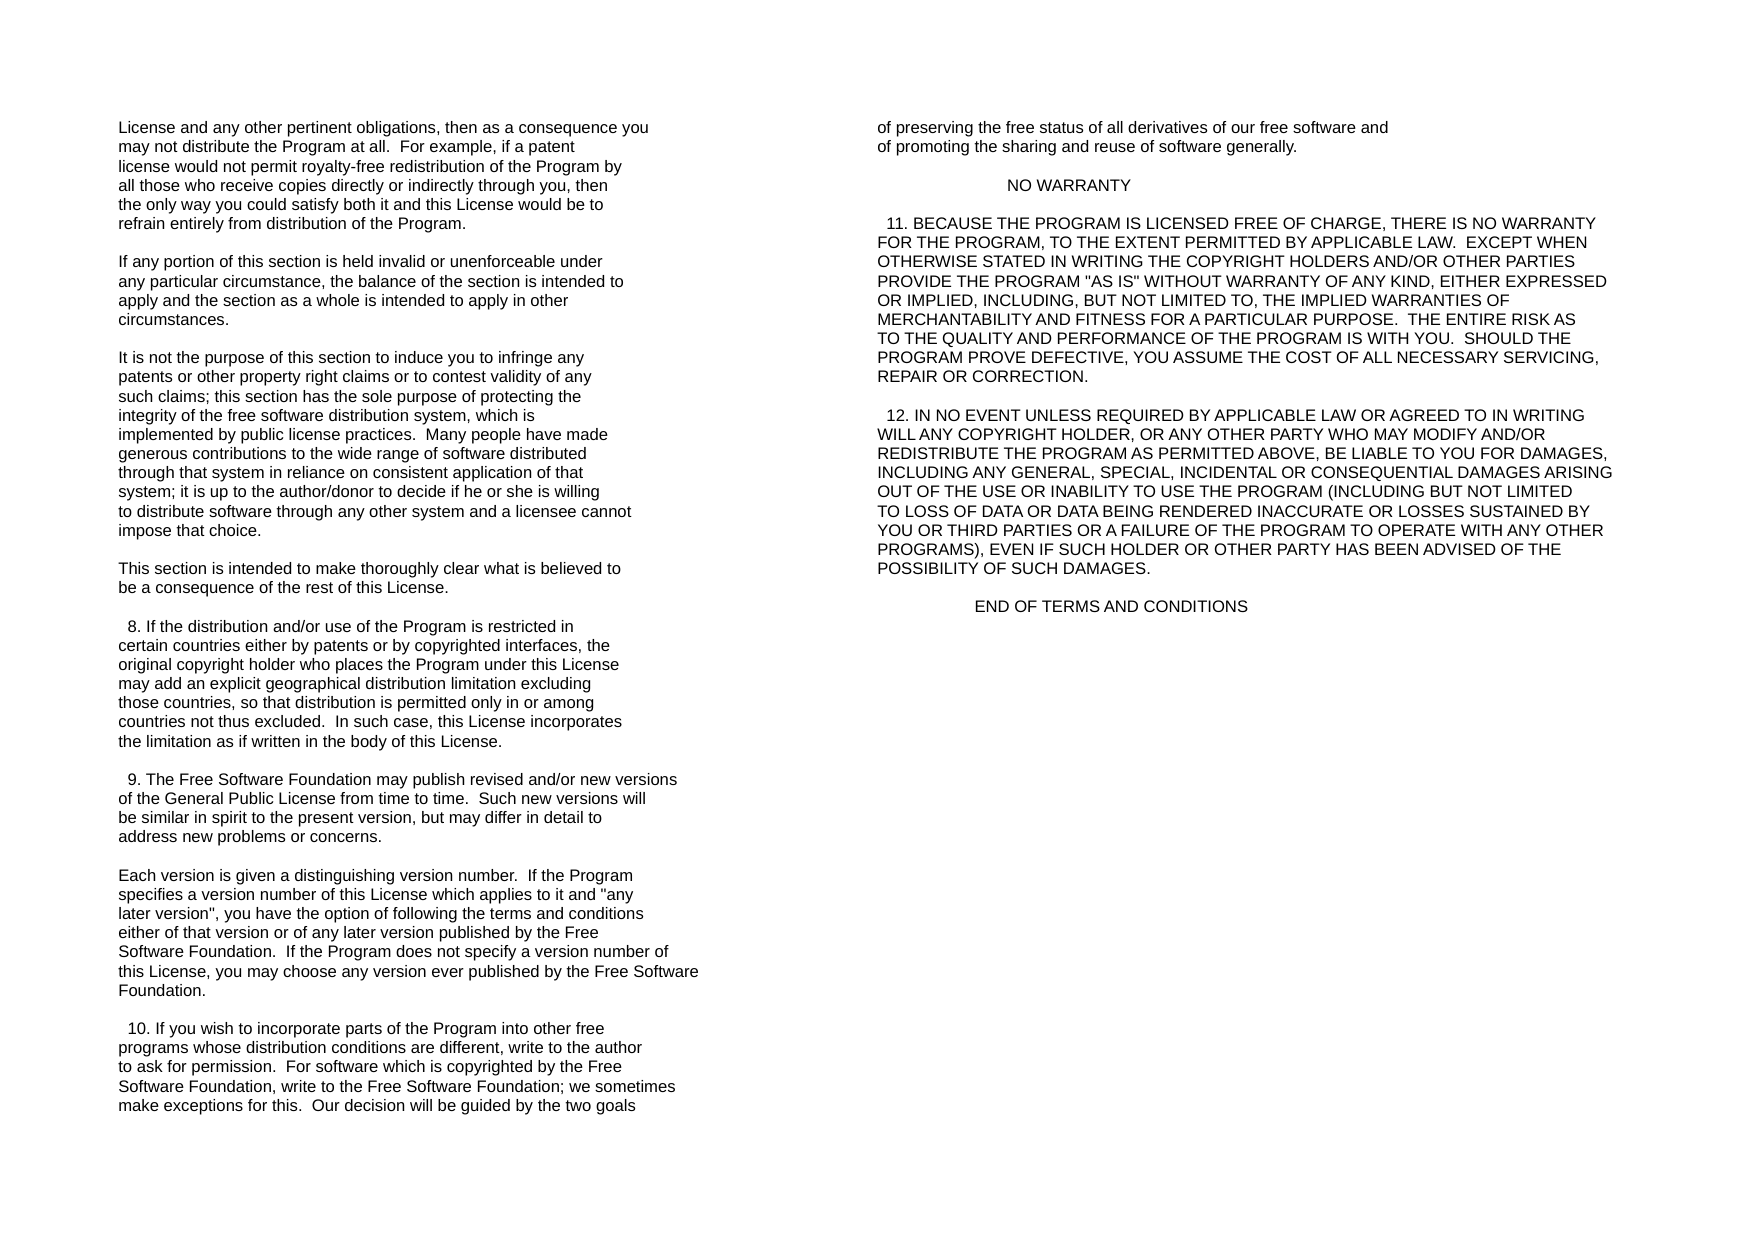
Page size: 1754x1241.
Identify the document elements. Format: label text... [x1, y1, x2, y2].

text those countries, so that distribution is permitted only in or among [118, 693, 877, 712]
text to ask for permission. For software which is copyrighted by the Free [118, 1057, 877, 1076]
text impose that choice. [118, 521, 877, 540]
text may not distribute the Program at all. For example, if a patent [118, 137, 877, 156]
text such claims; this section has the sole purpose of protecting the [118, 386, 877, 406]
text be similar in spirit to the present version, but may differ in detail to [118, 808, 877, 827]
text of preserving the free status of all derivatives of our free software and [877, 118, 1636, 137]
text either of that version or of any later version published by the Free [118, 923, 877, 942]
text make exceptions for this. Our decision will be guided by the two goals [118, 1096, 877, 1115]
text PROGRAMS), EVEN IF SUCH HOLDER OR OTHER PARTY HAS BEEN ADVISED OF THE [877, 540, 1636, 559]
text 8. If the distribution and/or use of the Program is restricted in [118, 616, 877, 636]
text REPAIR OR CORRECTION. [877, 367, 1636, 386]
text TO LOSS OF DATA OR DATA BEING RENDERED INACCURATE OR LOSSES SUSTAINED BY [877, 501, 1636, 521]
text OTHERWISE STATED IN WRITING THE COPYRIGHT HOLDERS AND/OR OTHER PARTIES [877, 252, 1636, 271]
text the limitation as if written in the body of this License. [118, 731, 877, 751]
text 9. The Free Software Foundation may publish revised and/or new versions [118, 770, 877, 789]
text 12. IN NO EVENT UNLESS REQUIRED BY APPLICABLE LAW OR AGREED TO IN WRITING [877, 406, 1636, 425]
text through that system in reliance on consistent application of that [118, 463, 877, 482]
text all those who receive copies directly or indirectly through you, then [118, 176, 877, 195]
text later version", you have the option of following the terms and conditions [118, 904, 877, 923]
text programs whose distribution conditions are different, write to the author [118, 1038, 877, 1057]
text License and any other pertinent obligations, then as a consequence you [118, 118, 877, 137]
text PROVIDE THE PROGRAM "AS IS" WITHOUT WARRANTY OF ANY KIND, EITHER EXPRESSED [877, 271, 1636, 291]
text NO WARRANTY [877, 176, 1636, 195]
text address new problems or concerns. [118, 827, 877, 846]
text this License, you may choose any version ever published by the Free Software [118, 961, 877, 981]
text apply and the section as a whole is intended to apply in other [118, 291, 877, 310]
text system; it is up to the author/donor to decide if he or she is willing [118, 482, 877, 501]
text to distribute software through any other system and a licensee cannot [118, 501, 877, 521]
text This section is intended to make thoroughly clear what is believed to [118, 559, 877, 578]
text FOR THE PROGRAM, TO THE EXTENT PERMITTED BY APPLICABLE LAW. EXCEPT WHEN [877, 233, 1636, 252]
text be a consequence of the rest of this License. [118, 578, 877, 597]
text OUT OF THE USE OR INABILITY TO USE THE PROGRAM (INCLUDING BUT NOT LIMITED [877, 482, 1636, 501]
text YOU OR THIRD PARTIES OR A FAILURE OF THE PROGRAM TO OPERATE WITH ANY OTHER [877, 521, 1636, 540]
text REDISTRIBUTE THE PROGRAM AS PERMITTED ABOVE, BE LIABLE TO YOU FOR DAMAGES, [877, 444, 1636, 463]
text countries not thus excluded. In such case, this License incorporates [118, 712, 877, 731]
text Software Foundation, write to the Free Software Foundation; we sometimes [118, 1076, 877, 1096]
text implemented by public license practices. Many people have made [118, 425, 877, 444]
text Software Foundation. If the Program does not specify a version number of [118, 942, 877, 961]
text MERCHANTABILITY AND FITNESS FOR A PARTICULAR PURPOSE. THE ENTIRE RISK AS [877, 310, 1636, 329]
text END OF TERMS AND CONDITIONS [877, 597, 1636, 616]
text Foundation. [118, 981, 877, 1000]
text 10. If you wish to incorporate parts of the Program into other free [118, 1019, 877, 1038]
text circumstances. [118, 310, 877, 329]
text OR IMPLIED, INCLUDING, BUT NOT LIMITED TO, THE IMPLIED WARRANTIES OF [877, 291, 1636, 310]
text of promoting the sharing and reuse of software generally. [877, 137, 1636, 156]
text the only way you could satisfy both it and this License would be to [118, 195, 877, 214]
text If any portion of this section is held invalid or unenforceable under [118, 252, 877, 271]
text may add an explicit geographical distribution limitation excluding [118, 674, 877, 693]
text INCLUDING ANY GENERAL, SPECIAL, INCIDENTAL OR CONSEQUENTIAL DAMAGES ARISING [877, 463, 1636, 482]
text integrity of the free software distribution system, which is [118, 406, 877, 425]
text original copyright holder who places the Program under this License [118, 655, 877, 674]
text refrain entirely from distribution of the Program. [118, 214, 877, 233]
text certain countries either by patents or by copyrighted interfaces, the [118, 636, 877, 655]
text license would not permit royalty-free redistribution of the Program by [118, 156, 877, 176]
text patents or other property right claims or to contest validity of any [118, 367, 877, 386]
text It is not the purpose of this section to induce you to infringe any [118, 348, 877, 367]
text TO THE QUALITY AND PERFORMANCE OF THE PROGRAM IS WITH YOU. SHOULD THE [877, 329, 1636, 348]
text specifies a version number of this License which applies to it and "any [118, 885, 877, 904]
text WILL ANY COPYRIGHT HOLDER, OR ANY OTHER PARTY WHO MAY MODIFY AND/OR [877, 425, 1636, 444]
text PROGRAM PROVE DEFECTIVE, YOU ASSUME THE COST OF ALL NECESSARY SERVICING, [877, 348, 1636, 367]
text generous contributions to the wide range of software distributed [118, 444, 877, 463]
text POSSIBILITY OF SUCH DAMAGES. [877, 559, 1636, 578]
text of the General Public License from time to time. Such new versions will [118, 789, 877, 808]
text any particular circumstance, the balance of the section is intended to [118, 271, 877, 291]
text 11. BECAUSE THE PROGRAM IS LICENSED FREE OF CHARGE, THERE IS NO WARRANTY [877, 214, 1636, 233]
text Each version is given a distinguishing version number. If the Program [118, 866, 877, 885]
